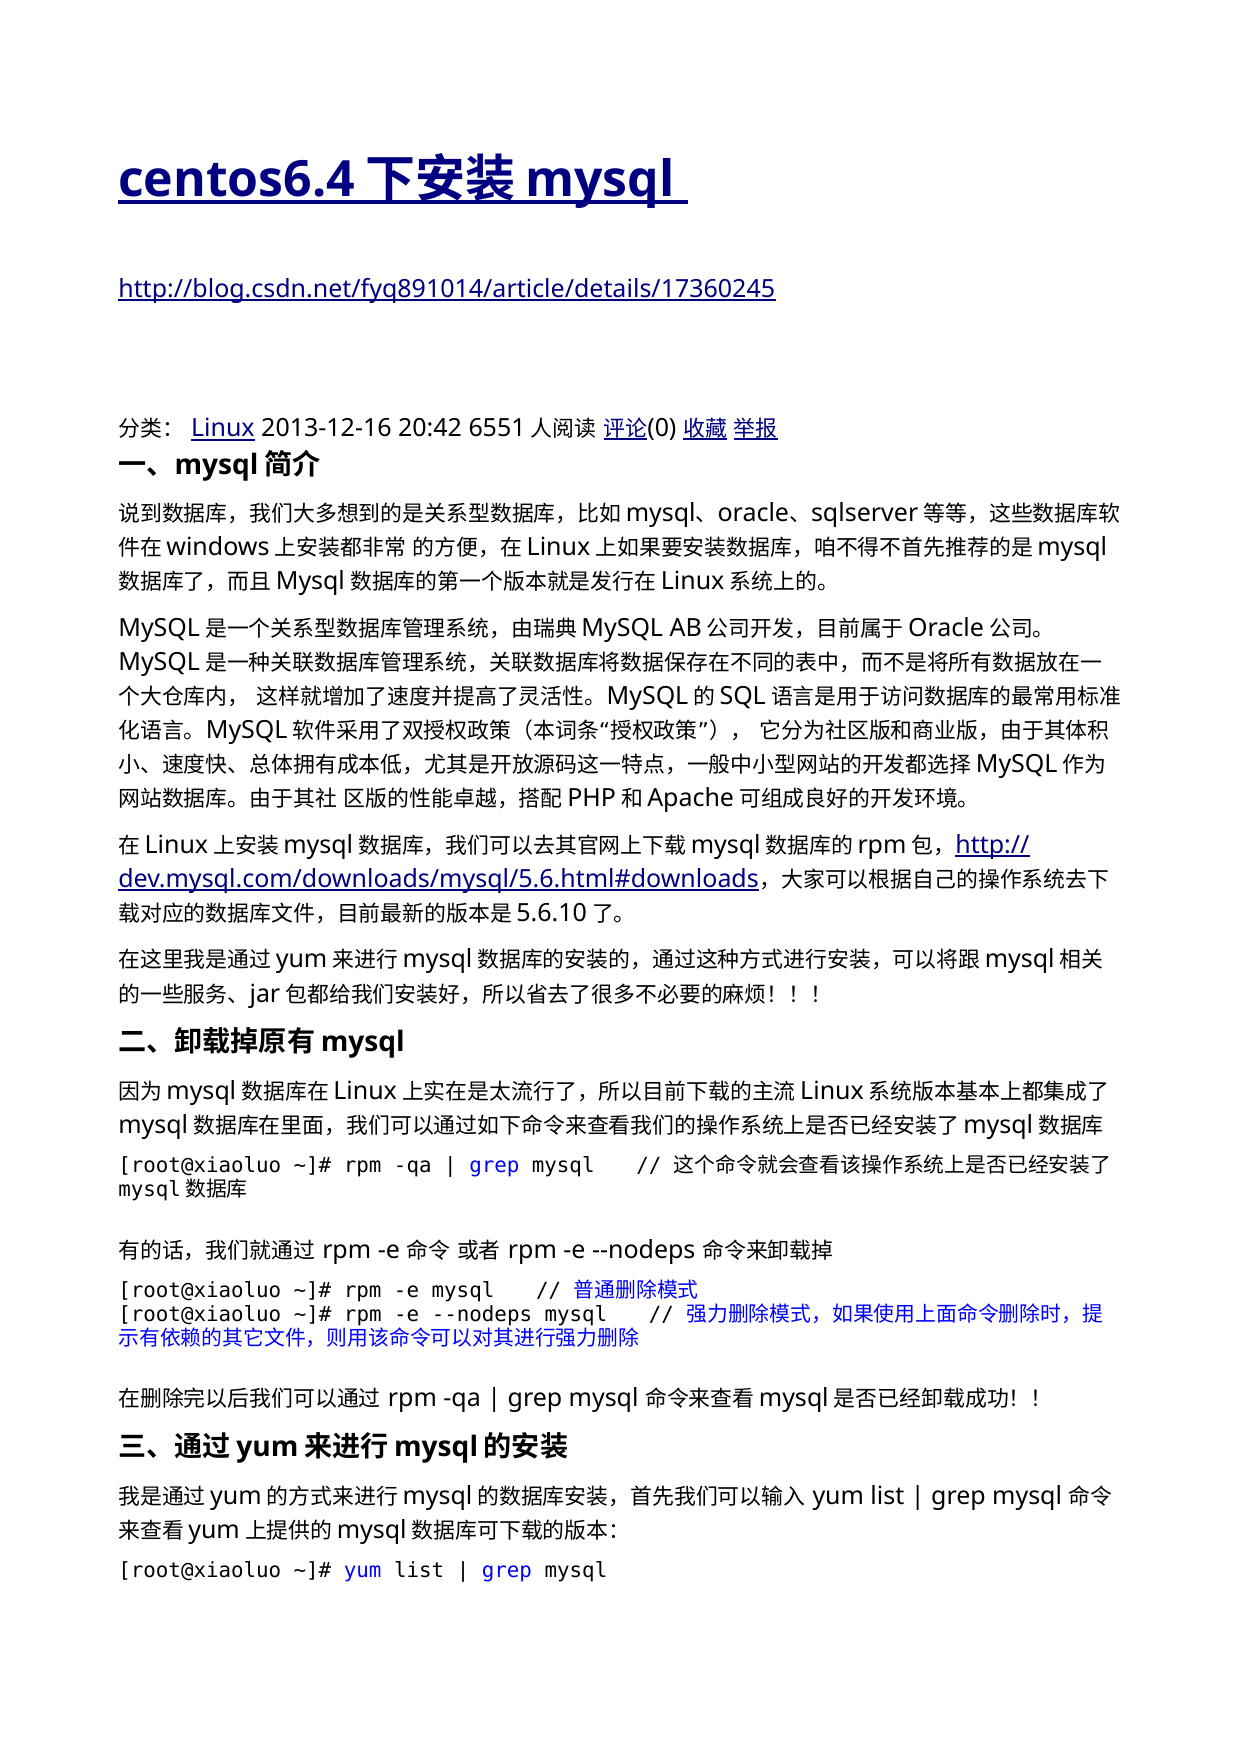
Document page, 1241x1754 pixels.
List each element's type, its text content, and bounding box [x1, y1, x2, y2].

text 说到数据库，我们大多想到的是关系型数据库，比如mysql、oracle、sqlserver等等，这些数据库软件在windows上安装都非常 的方便，在Linux上如果要安装数据库，咱不得不首先推荐的是mysql数据库了，而且Mysql数据库的第一个版本就是发行在Linux系统上的。 [118, 495, 1122, 597]
text 在删除完以后我们可以通过 rpm -qa | grep mysql 命令来查看mysql是否已经卸载成功！！ [118, 1380, 1122, 1414]
text [root@xiaoluo ~]# yum list | grep mysql [118, 1558, 1122, 1582]
text 在这里我是通过yum来进行mysql数据库的安装的，通过这种方式进行安装，可以将跟mysql相关的一些服务、jar包都给我们安装好，所以省去了很多不必要的麻烦！！！ [118, 941, 1122, 1009]
text MySQL是一个关系型数据库管理系统，由瑞典MySQL AB公司开发，目前属于Oracle公司。MySQL是一种关联数据库管理系统，关联数据库将数据保存在不同的表中，而不是将所有数据放在一个大仓库内， 这样就增加了速度并提高了灵活性。MySQL的SQL语言是用于访问数据库的最常用标准化语言。MySQL软件采用了双授权政策（本词条“授权政策”）， 它分为社区版和商业版，由于其体积小、速度快、总体拥有成本低，尤其是开放源码这一特点，一般中小型网站的开发都选择MySQL作为网站数据库。由于其社 区版的性能卓越，搭配PHP和Apache可组成良好的开发环境。 [118, 609, 1122, 814]
text 一、mysql简介 [118, 444, 1122, 482]
text 分类： Linux 2013-12-16 20:42 6551人阅读 评论(0) 收藏 举报 [118, 410, 1122, 444]
text 三、通过yum来进行mysql的安装 [118, 1427, 1122, 1465]
text [root@xiaoluo ~]# rpm -e --nodeps mysql // 强力删除模式，如果使用上面命令删除时，提示有依赖的其它文件，则用该命令可以对其进行强力删除 [118, 1302, 1122, 1351]
subtitle centos6.4下安装mysql [118, 143, 1122, 211]
text [root@xiaoluo ~]# rpm -e mysql // 普通删除模式 [118, 1278, 1122, 1302]
text http://blog.csdn.net/fyq891014/article/details/17360245 [118, 270, 1122, 304]
text 有的话，我们就通过 rpm -e 命令 或者 rpm -e --nodeps 命令来卸载掉 [118, 1231, 1122, 1265]
text 在Linux上安装mysql数据库，我们可以去其官网上下载mysql数据库的rpm包，http://dev.mysql.com/downloads/mysql/5.6.html#downloads，大家可以根据自己的操作系统去下载对应的数据库文件，目前最新的版本是5.6.10了。 [118, 826, 1122, 929]
text 因为mysql数据库在Linux上实在是太流行了，所以目前下载的主流Linux系统版本基本上都集成了mysql数据库在里面，我们可以通过如下命令来查看我们的操作系统上是否已经安装了mysql数据库 [118, 1073, 1122, 1141]
text 我是通过yum的方式来进行mysql的数据库安装，首先我们可以输入 yum list | grep mysql 命令来查看yum上提供的mysql数据库可下载的版本： [118, 1477, 1122, 1546]
text 二、卸载掉原有mysql [118, 1022, 1122, 1060]
text [root@xiaoluo ~]# rpm -qa | grep mysql // 这个命令就会查看该操作系统上是否已经安装了mysql数据库 [118, 1153, 1122, 1202]
